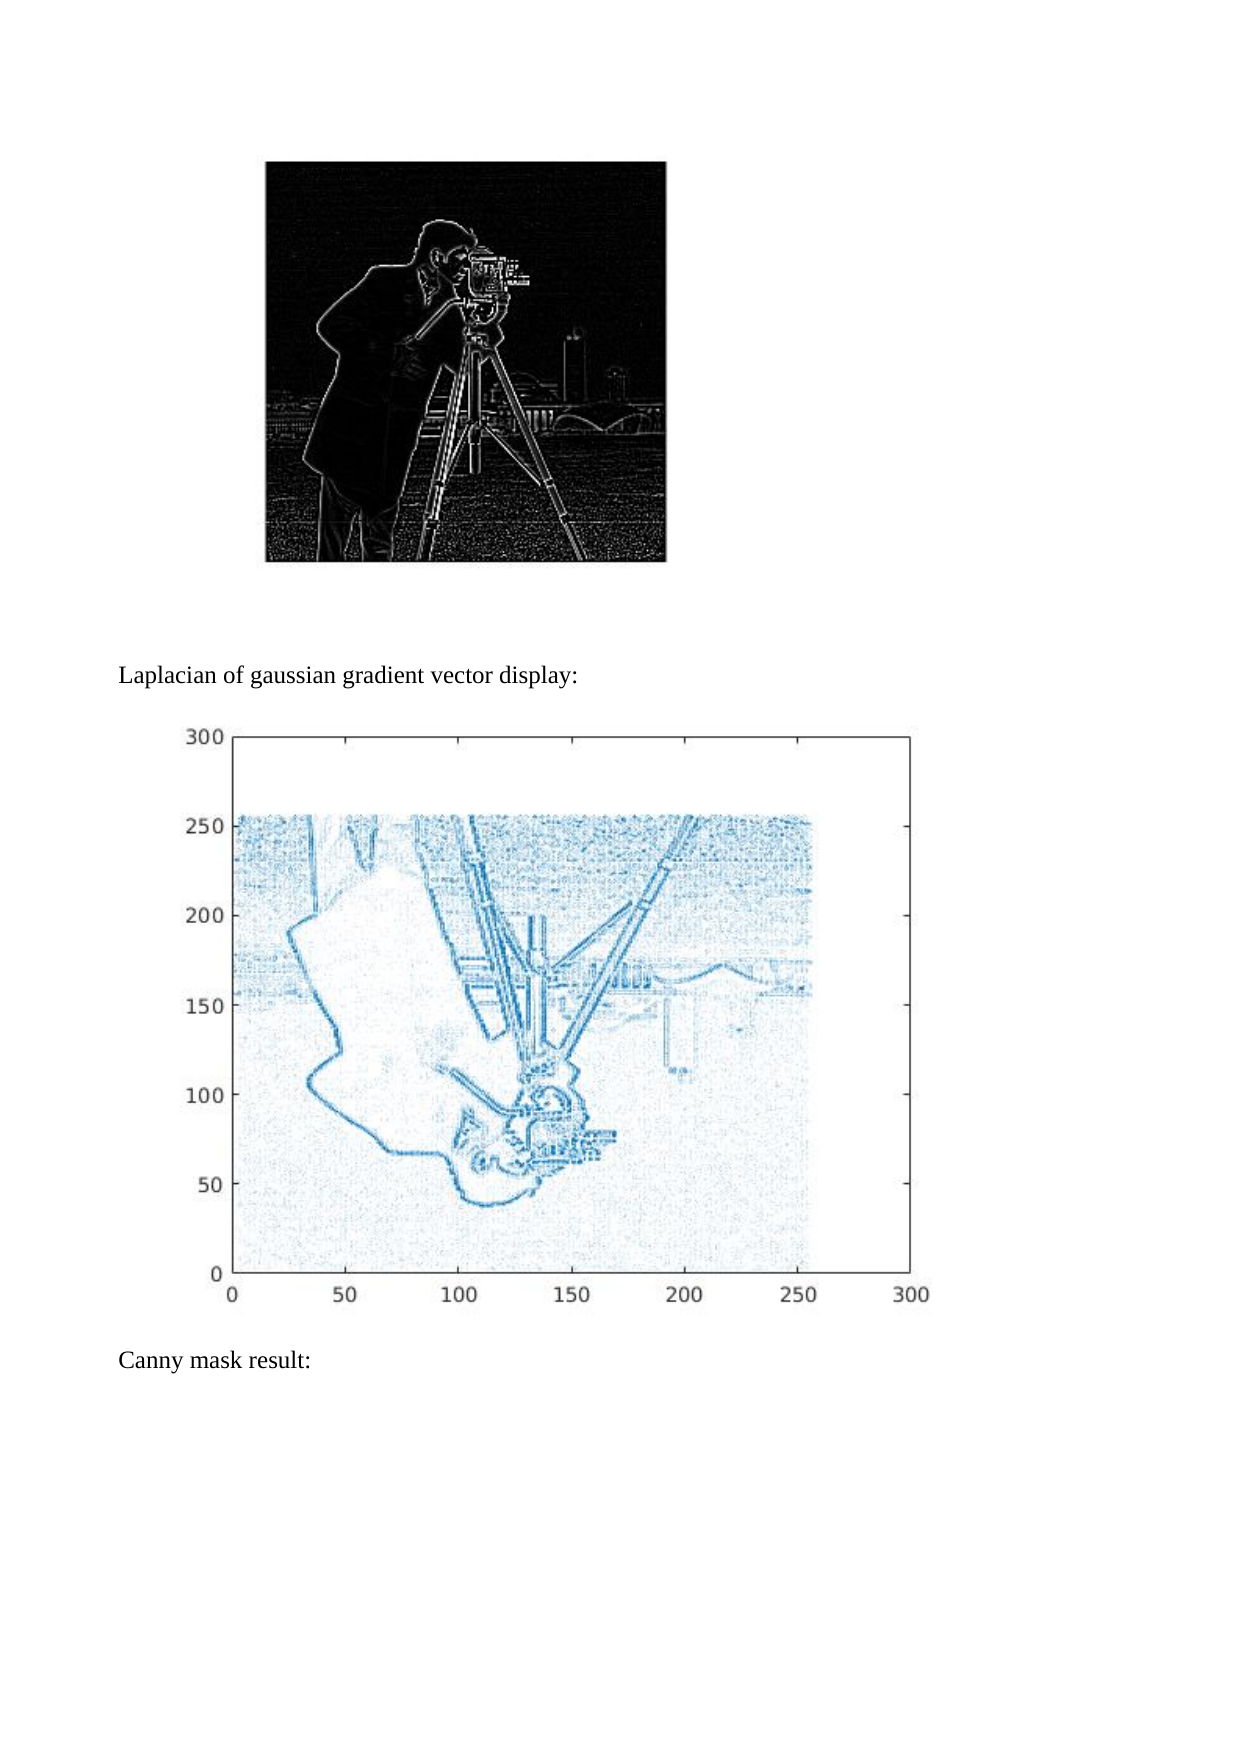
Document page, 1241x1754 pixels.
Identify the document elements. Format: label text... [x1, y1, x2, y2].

text Laplacian of gaussian gradient vector display: [118, 660, 1122, 689]
text Canny mask result: [118, 1345, 1122, 1374]
